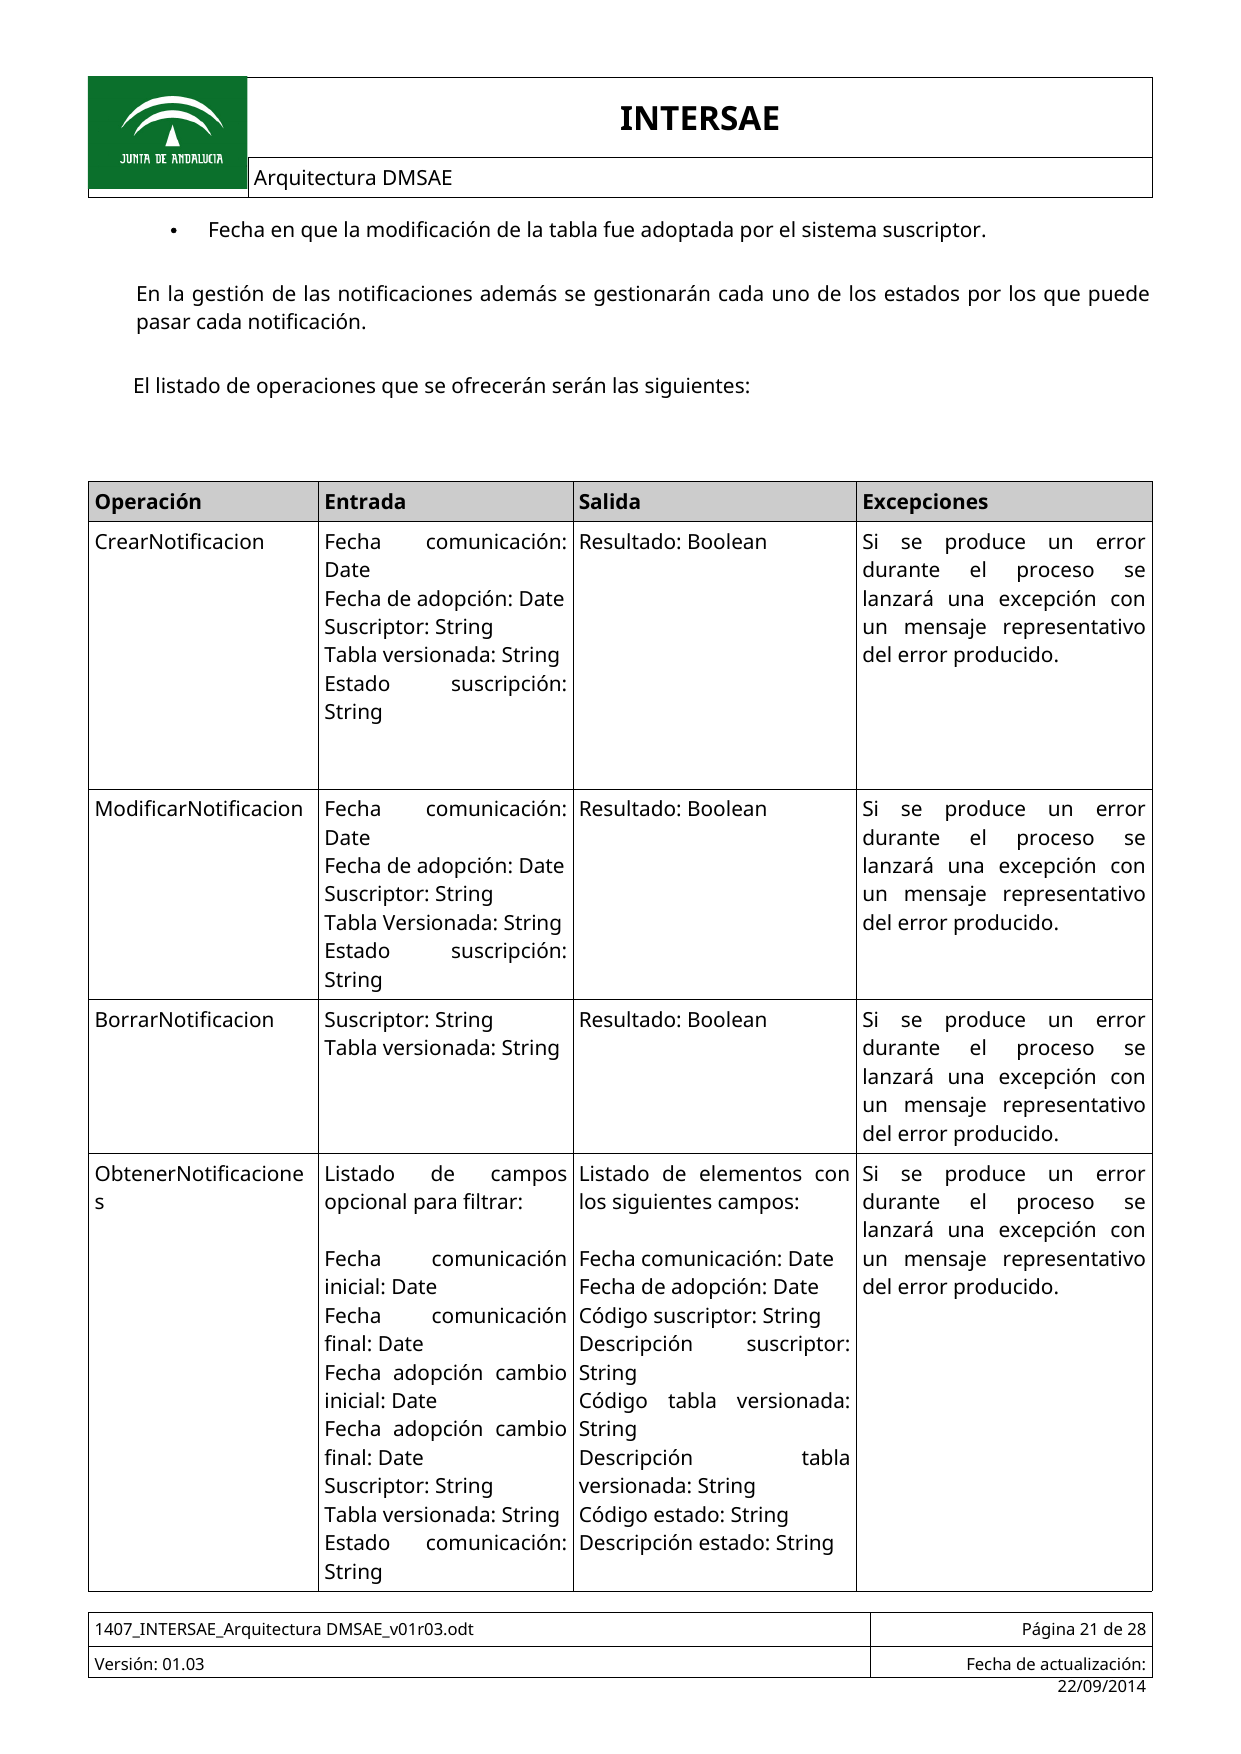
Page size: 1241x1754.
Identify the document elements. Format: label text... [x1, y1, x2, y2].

table_cell CrearNotificacion [89, 522, 318, 788]
table_cell Si se produce un error durante el proceso se lanzará una excepción con un mensaje representativo del error producido. [857, 1154, 1152, 1591]
table_cell Fecha comunicación: Date Fecha de adopción: Date Suscriptor: String Tabla Versionada: String Estado suscripción: String [319, 790, 573, 999]
table_cell Si se produce un error durante el proceso se lanzará una excepción con un mensaje representativo del error producido. [857, 1000, 1152, 1153]
table_header Entrada [319, 482, 573, 521]
text El listado de operaciones que se ofrecerán serán las siguientes: [133, 371, 1152, 399]
table_header Salida [574, 482, 856, 521]
table_cell Si se produce un error durante el proceso se lanzará una excepción con un mensaje representativo del error producido. [857, 522, 1152, 788]
table_cell BorrarNotificacion [89, 1000, 318, 1153]
table_cell Listado de elementos con los siguientes campos: Fecha comunicación: Date Fecha de adopción: Date Código suscriptor: String Descripción suscriptor: String Código tabla versionada: String Descripción tabla versionada: String Código estado: String Descripción estado: String [574, 1154, 856, 1591]
table_header Excepciones [857, 482, 1152, 521]
table_cell ObtenerNotificaciones [89, 1154, 318, 1591]
table_cell Si se produce un error durante el proceso se lanzará una excepción con un mensaje representativo del error producido. [857, 790, 1152, 999]
table_cell Resultado: Boolean [574, 1000, 856, 1153]
table_cell ModificarNotificacion [89, 790, 318, 999]
table_cell Resultado: Boolean [574, 790, 856, 999]
table_cell Fecha comunicación: Date Fecha de adopción: Date Suscriptor: String Tabla versionada: String Estado suscripción: String [319, 522, 573, 788]
table_cell Suscriptor: String Tabla versionada: String [319, 1000, 573, 1153]
text En la gestión de las notificaciones además se gestionarán cada uno de los estados por los que puede pasar cada notificación. [136, 279, 1152, 336]
table_header Operación [89, 482, 318, 521]
picture [87, 76, 248, 189]
table_cell Resultado: Boolean [574, 522, 856, 788]
table_cell Listado de campos opcional para filtrar: Fecha comunicación inicial: Date Fecha comunicación final: Date Fecha adopción cambio inicial: Date Fecha adopción cambio final: Date Suscriptor: String Tabla versionada: String Estado comunicación: String [319, 1154, 573, 1591]
list Fecha en que la modificación de la tabla fue adoptada por el sistema suscriptor. [170, 215, 1152, 243]
